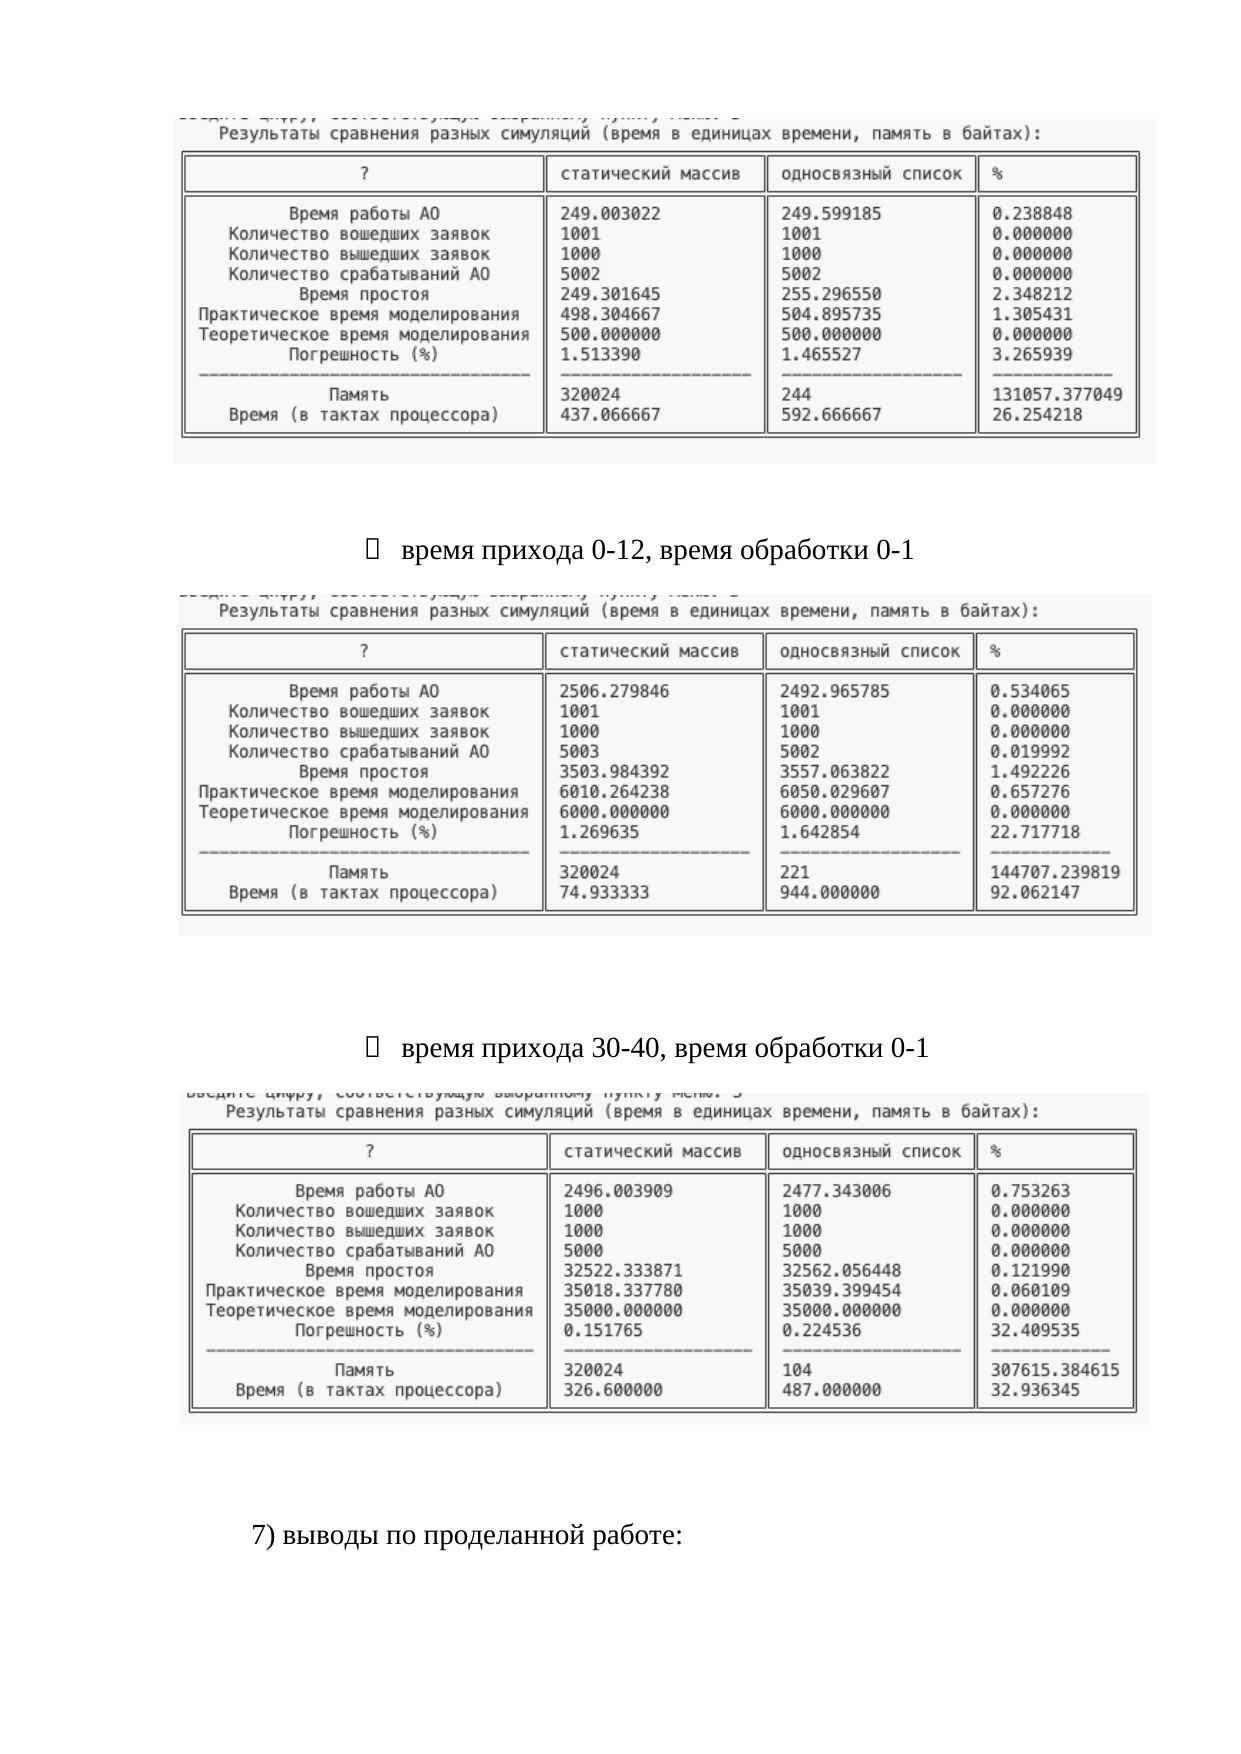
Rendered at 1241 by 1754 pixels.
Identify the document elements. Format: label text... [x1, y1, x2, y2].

list время прихода 0-12, время обработки 0-1 [363, 528, 1152, 568]
picture [176, 595, 1152, 936]
picture [179, 1093, 1149, 1426]
text 7) выводы по проделанной работе: [177, 1517, 1152, 1551]
picture [173, 118, 1156, 464]
list время прихода 30-40, время обработки 0-1 [363, 1026, 1152, 1066]
